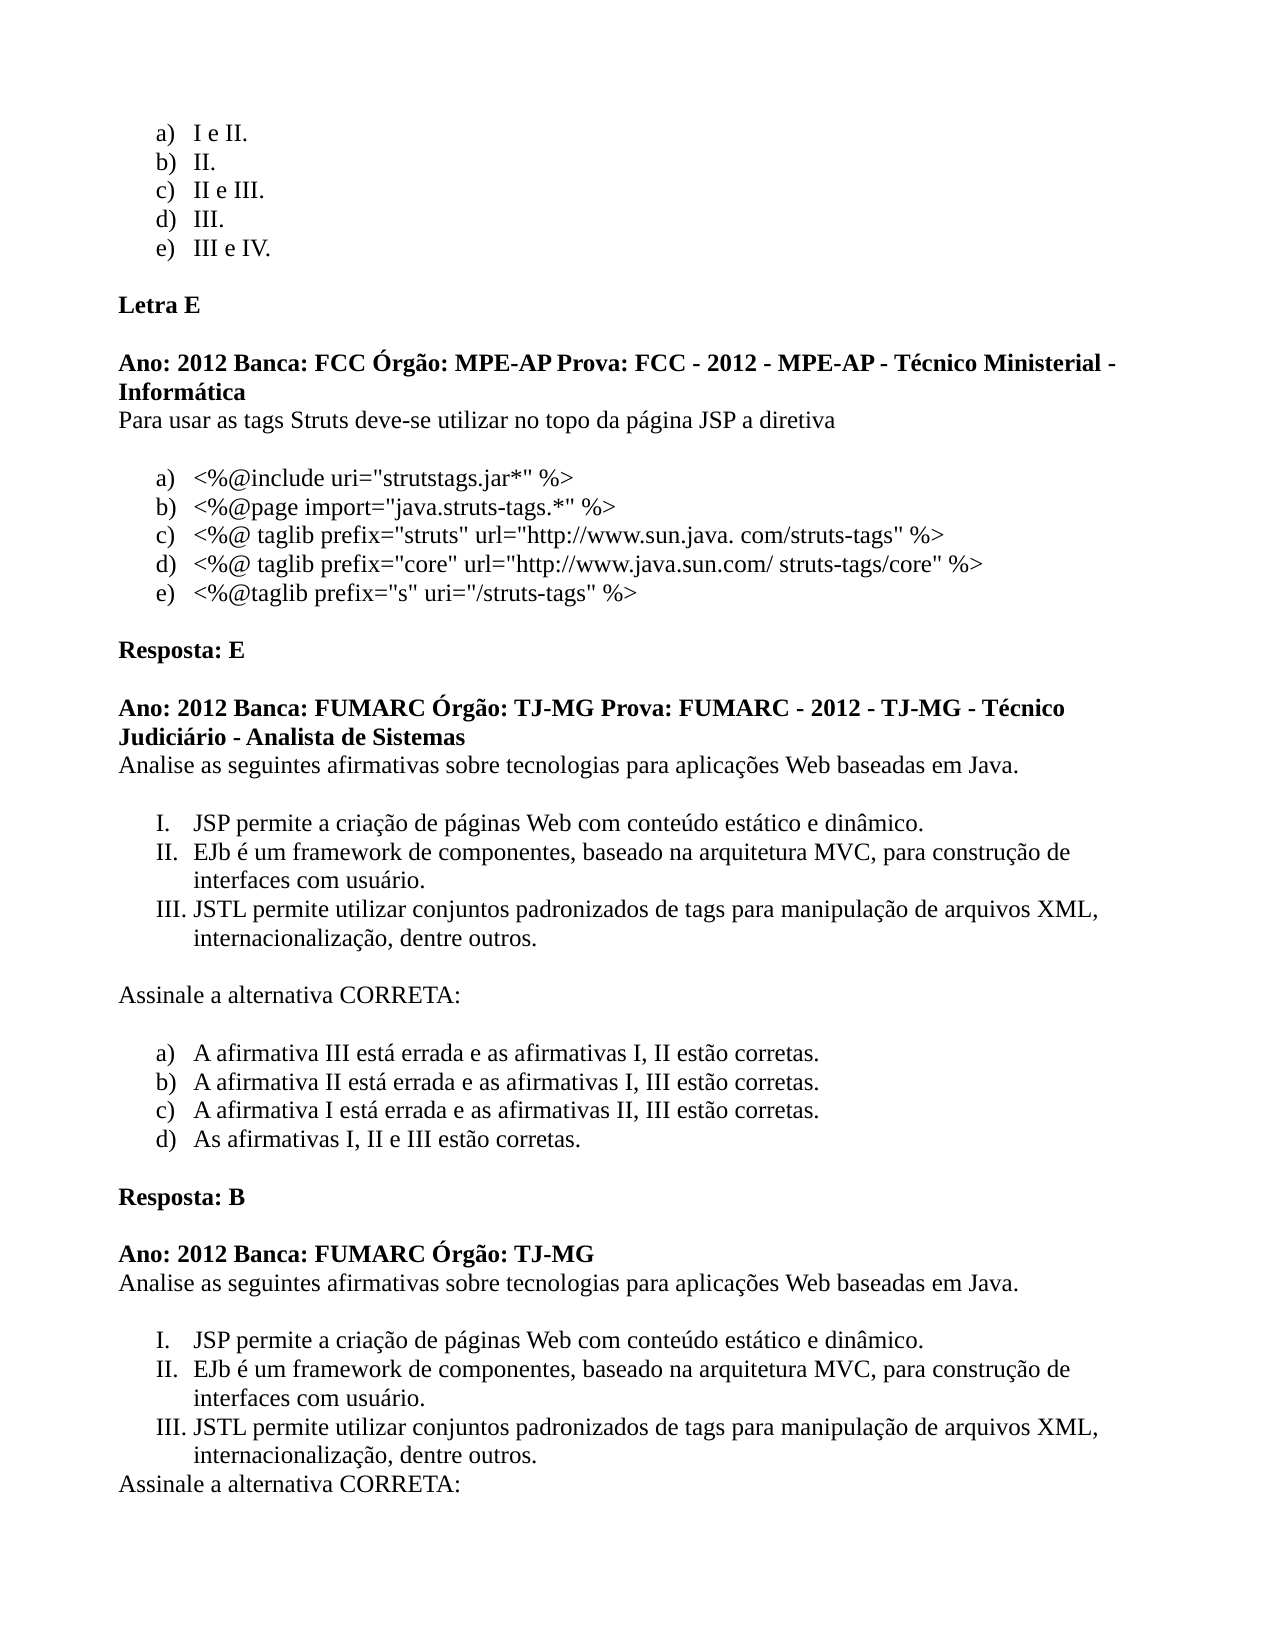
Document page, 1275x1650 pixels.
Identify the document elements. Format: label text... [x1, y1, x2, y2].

list <%@page import="java.struts-tags.*" %> [156, 492, 1157, 521]
text Analise as seguintes afirmativas sobre tecnologias para aplicações Web baseadas em Java. [118, 1268, 1157, 1297]
text Ano: 2012 Banca: FCC Órgão: MPE-AP Prova: FCC - 2012 - MPE-AP - Técnico Ministerial - Informática [118, 348, 1157, 406]
text Assinale a alternativa CORRETA: [118, 981, 1157, 1009]
text Para usar as tags Struts deve-se utilizar no topo da página JSP a diretiva [118, 406, 1157, 434]
text Letra E [118, 291, 1157, 319]
list III e IV. [156, 233, 1157, 262]
text Ano: 2012 Banca: FUMARC Órgão: TJ-MG Prova: FUMARC - 2012 - TJ-MG - Técnico Judiciário - Analista de Sistemas [118, 693, 1157, 751]
list <%@ taglib prefix="core" url="http://www.java.sun.com/ struts-tags/core" %> [156, 549, 1157, 578]
list EJb é um framework de componentes, baseado na arquitetura MVC, para construção de interfaces com usuário. [156, 1354, 1157, 1412]
list As afirmativas I, II e III estão corretas. [156, 1124, 1157, 1153]
text Assinale a alternativa CORRETA: [118, 1469, 1157, 1498]
list EJb é um framework de componentes, baseado na arquitetura MVC, para construção de interfaces com usuário. [156, 837, 1157, 894]
list A afirmativa III está errada e as afirmativas I, II estão corretas. [156, 1038, 1157, 1067]
list A afirmativa I está errada e as afirmativas II, III estão corretas. [156, 1096, 1157, 1124]
list JSP permite a criação de páginas Web com conteúdo estático e dinâmico. [156, 808, 1157, 837]
list <%@ taglib prefix="struts" url="http://www.sun.java. com/struts-tags" %> [156, 521, 1157, 549]
list JSTL permite utilizar conjuntos padronizados de tags para manipulação de arquivos XML, internacionalização, dentre outros. [156, 894, 1157, 952]
list II e III. [156, 176, 1157, 204]
list JSTL permite utilizar conjuntos padronizados de tags para manipulação de arquivos XML, internacionalização, dentre outros. [156, 1412, 1157, 1469]
text Resposta: B [118, 1182, 1157, 1211]
list <%@include uri="strutstags.jar*" %> [156, 463, 1157, 492]
list JSP permite a criação de páginas Web com conteúdo estático e dinâmico. [156, 1326, 1157, 1354]
list II. [156, 147, 1157, 176]
list <%@taglib prefix="s" uri="/struts-tags" %> [156, 578, 1157, 607]
list I e II. [156, 118, 1157, 147]
text Analise as seguintes afirmativas sobre tecnologias para aplicações Web baseadas em Java. [118, 751, 1157, 779]
list A afirmativa II está errada e as afirmativas I, III estão corretas. [156, 1067, 1157, 1096]
text Ano: 2012 Banca: FUMARC Órgão: TJ-MG [118, 1239, 1157, 1268]
text Resposta: E [118, 636, 1157, 664]
list III. [156, 204, 1157, 233]
